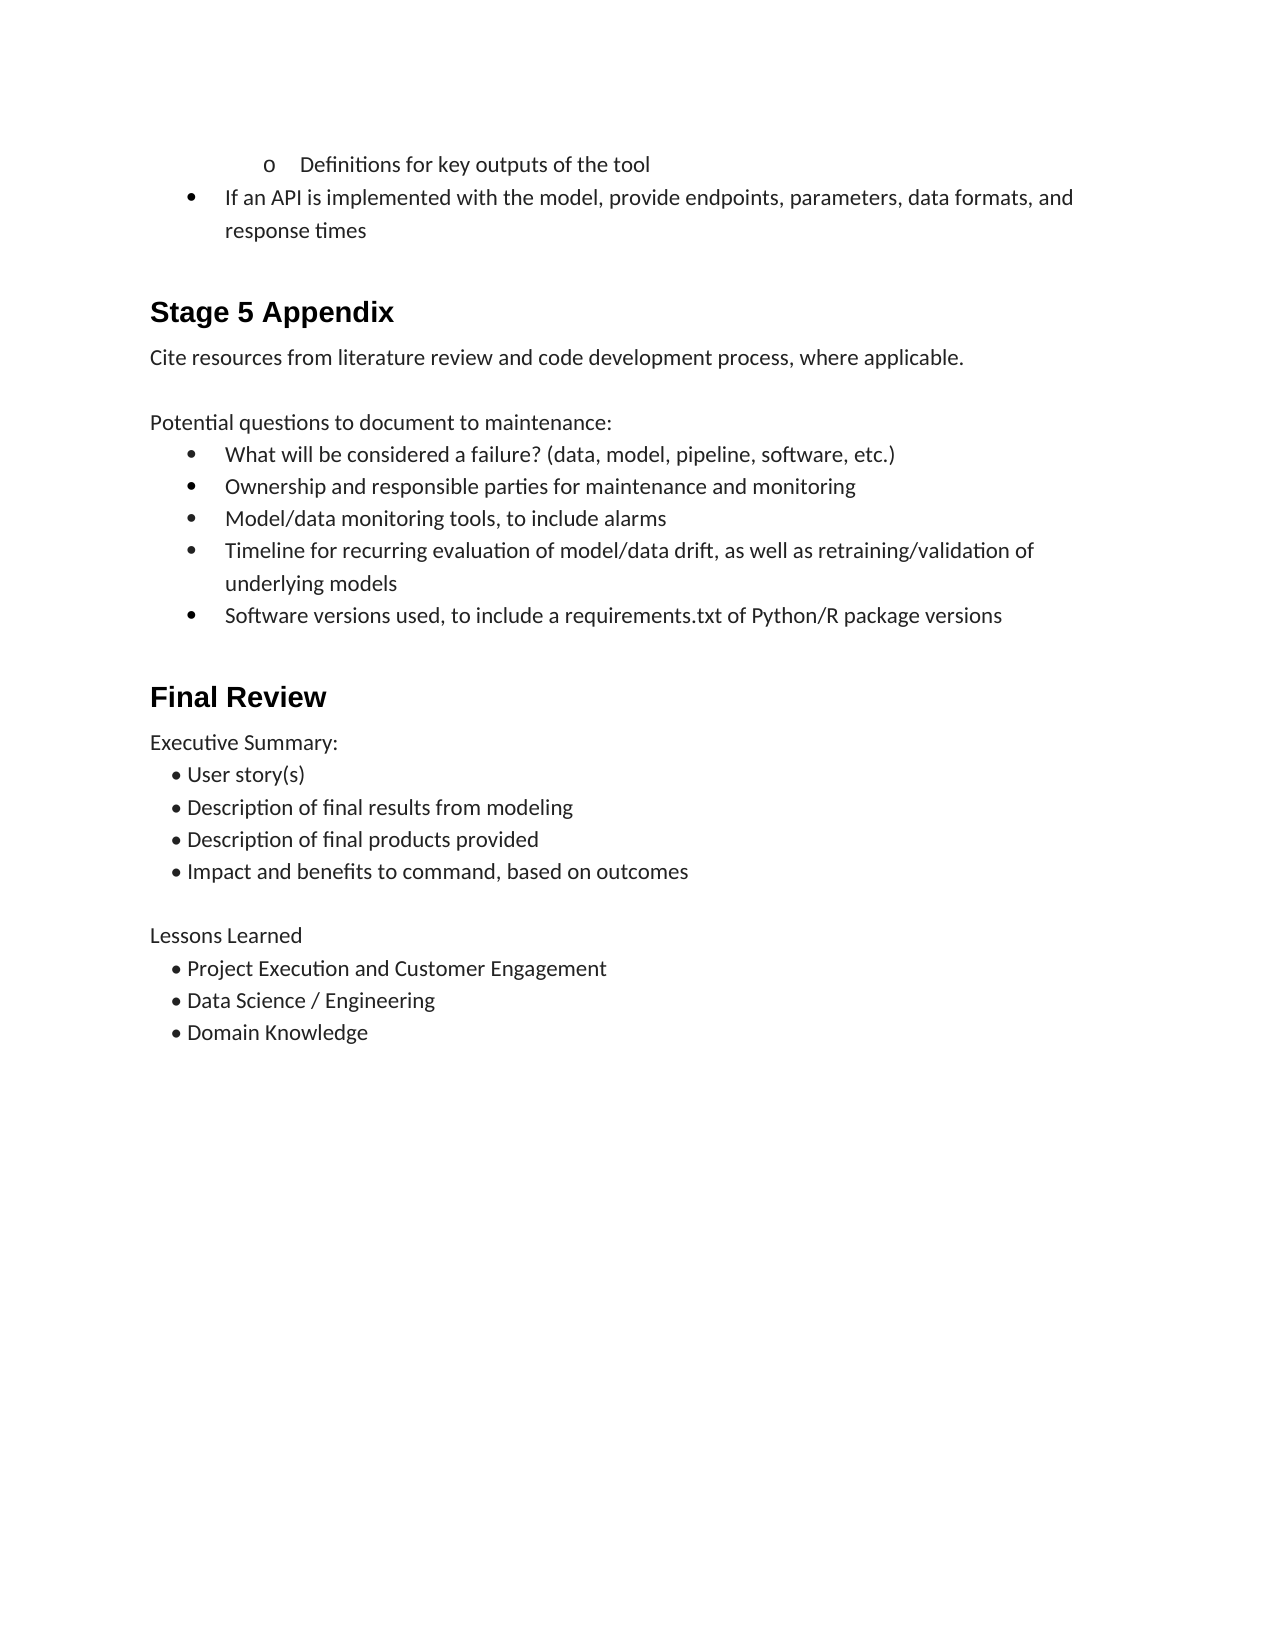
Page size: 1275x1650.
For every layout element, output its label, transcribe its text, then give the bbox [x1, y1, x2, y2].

list If an API is implemented with the model, provide endpoints, parameters, data formats, and response times [187, 183, 1125, 244]
list What will be considered a failure? (data, model, pipeline, software, etc.) [187, 440, 1125, 468]
list Model/data monitoring tools, to include alarms [187, 504, 1125, 532]
list • Project Execution and Customer Engagement [150, 954, 1125, 982]
subtitle Stage 5 Appendix [150, 295, 1125, 328]
list Potential questions to document to maintenance: [150, 408, 1125, 436]
list • Description of final products provided [150, 825, 1125, 853]
list • Domain Knowledge [150, 1018, 1125, 1046]
list • Impact and benefits to command, based on outcomes [150, 857, 1125, 885]
list Executive Summary: [150, 728, 1125, 756]
list Definitions for key outputs of the tool [262, 150, 1125, 179]
subtitle Final Review [150, 680, 1125, 713]
list • Description of final results from modeling [150, 793, 1125, 821]
list Ownership and responsible parties for maintenance and monitoring [187, 472, 1125, 500]
list Cite resources from literature review and code development process, where applicable. [150, 343, 1125, 371]
list Software versions used, to include a requirements.txt of Python/R package versions [187, 601, 1125, 629]
list Lessons Learned [150, 922, 1125, 949]
list • User story(s) [150, 761, 1125, 789]
list Timeline for recurring evaluation of model/data drift, as well as retraining/validation of underlying models [187, 536, 1125, 597]
list • Data Science / Engineering [150, 986, 1125, 1014]
